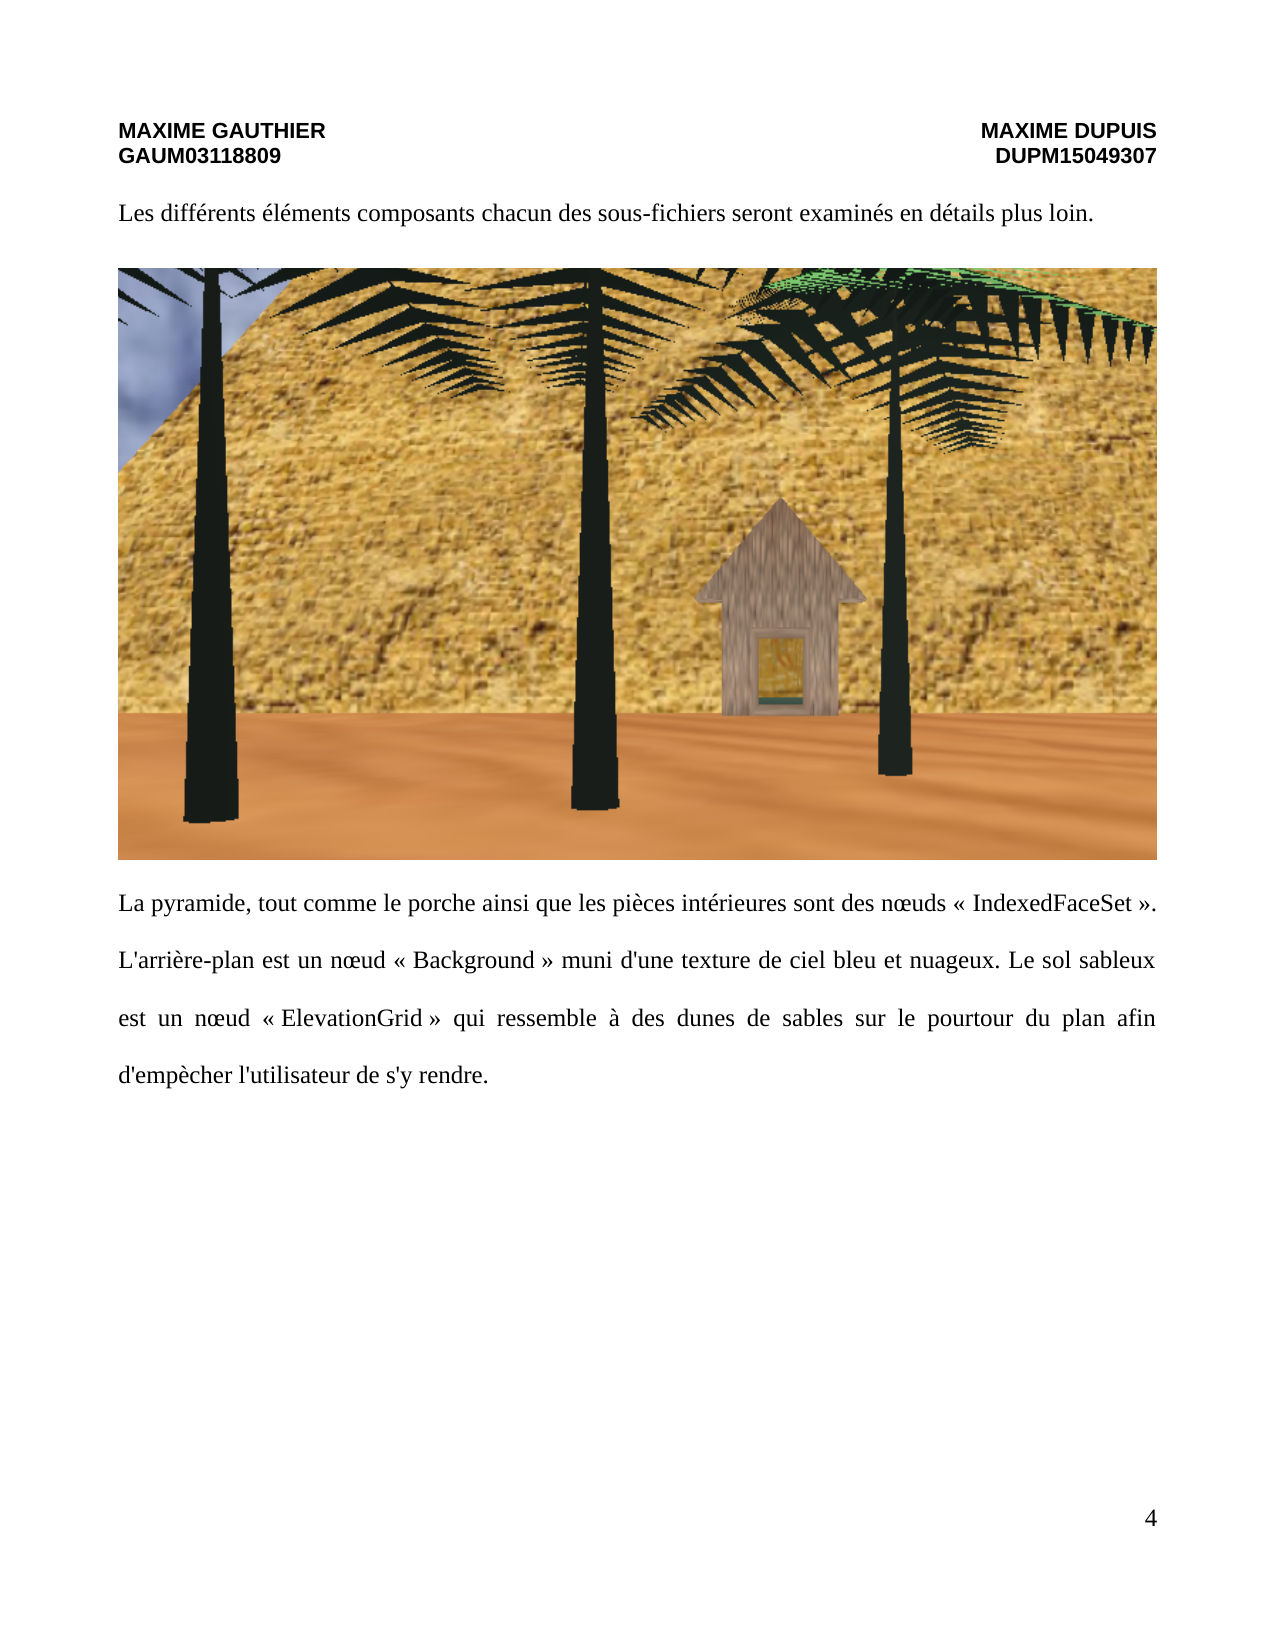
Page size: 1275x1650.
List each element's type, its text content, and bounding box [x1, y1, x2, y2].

text La pyramide, tout comme le porche ainsi que les pièces intérieures sont des nœuds « IndexedFaceSet ». L'arrière-plan est un nœud « Background » muni d'une texture de ciel bleu et nuageux. Le sol sableux est un nœud « ElevationGrid » qui ressemble à des dunes de sables sur le pourtour du plan afin d'empècher l'utilisateur de s'y rendre. [118, 860, 1157, 1089]
text Les différents éléments composants chacun des sous-fichiers seront examinés en détails plus loin. [118, 198, 1157, 227]
